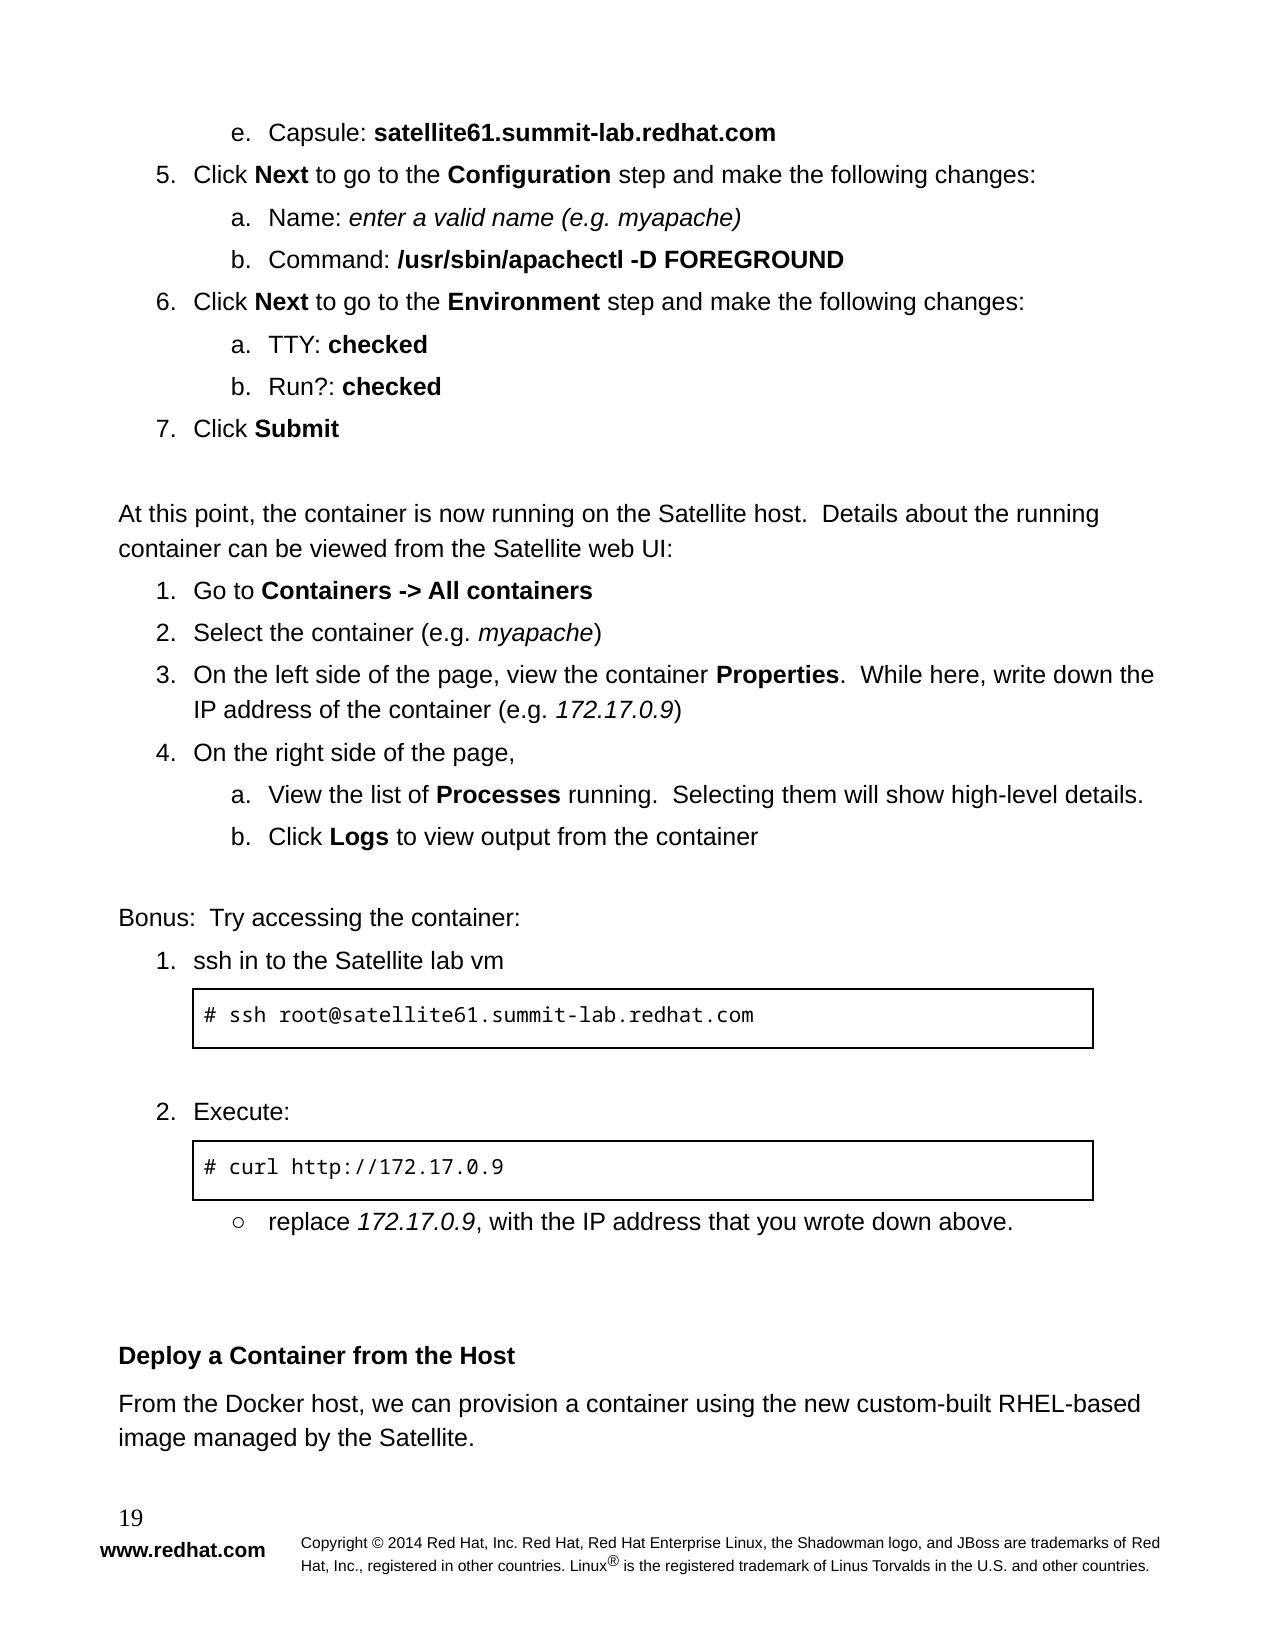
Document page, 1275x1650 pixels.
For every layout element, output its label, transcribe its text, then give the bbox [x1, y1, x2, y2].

list Run?: checked [231, 372, 1157, 401]
list Capsule: satellite61.summit-lab.redhat.com [231, 118, 1157, 147]
list Click Submit [156, 414, 1157, 443]
list Execute: [156, 1097, 1157, 1126]
list Click Logs to view output from the container [231, 822, 1157, 851]
list Name: enter a valid name (e.g. myapache) [231, 203, 1157, 231]
list Select the container (e.g. myapache) [156, 618, 1157, 647]
text Bonus: Try accessing the container: [118, 903, 1157, 932]
list Command: /usr/sbin/apachectl -D FOREGROUND [231, 245, 1157, 274]
list View the list of Processes running. Selecting them will show high-level details. [231, 780, 1157, 808]
list On the right side of the page, [156, 737, 1157, 766]
table_header # ssh root@satellite61.summit-lab.redhat.com [194, 990, 1092, 1047]
text From the Docker host, we can provision a container using the new custom-built RHEL-based image managed by the Satellite. [118, 1389, 1157, 1452]
text Deploy a Container from the Host [118, 1306, 1157, 1369]
list Click Next to go to the Environment step and make the following changes: [156, 287, 1157, 316]
list ssh in to the Satellite lab vm [156, 946, 1157, 974]
text Copyright © 2014 Red Hat, Inc. Red Hat, Red Hat Enterprise Linux, the Shadowman logo, and JBoss are trademarks of Red Hat, Inc., registered in other countries. Linux® is the registered trademark of Linus Torvalds in the U.S. and other countries. [301, 1534, 1184, 1575]
table_header # curl http://172.17.0.9 [194, 1142, 1092, 1198]
text www.redhat.com [100, 1537, 276, 1561]
list replace 172.17.0.9, with the IP address that you wrote down above. [231, 1207, 1157, 1235]
text At this point, the container is now running on the Satellite host. Details about the running container can be viewed from the Satellite web UI: [118, 499, 1157, 562]
list Click Next to go to the Configuration step and make the following changes: [156, 160, 1157, 189]
list Go to Containers -> All containers [156, 576, 1157, 604]
list On the left side of the page, view the container Properties. While here, write down the IP address of the container (e.g. 172.17.0.9) [156, 660, 1157, 724]
list TTY: checked [231, 329, 1157, 358]
